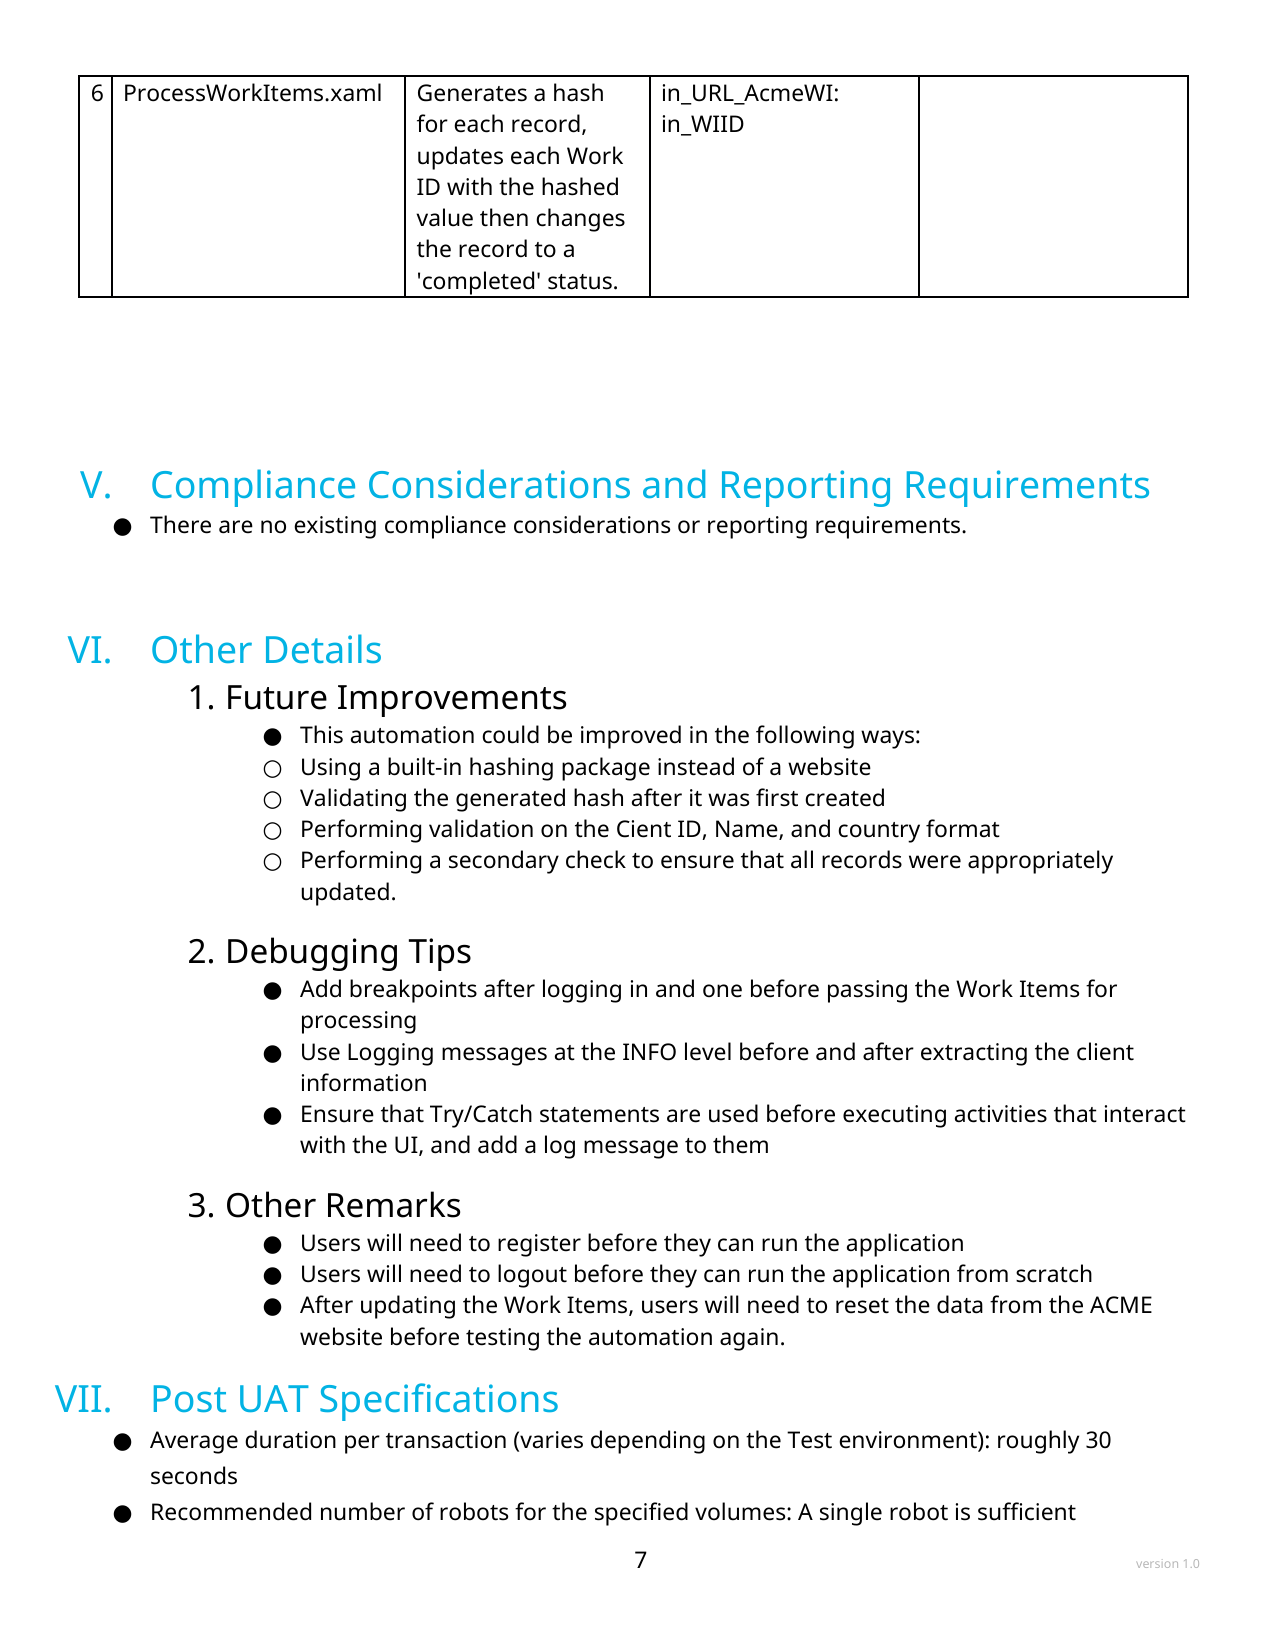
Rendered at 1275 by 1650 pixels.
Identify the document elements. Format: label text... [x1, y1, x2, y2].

list After updating the Work Items, users will need to reset the data from the ACME website before testing the automation again. [262, 1289, 1200, 1352]
subtitle Other Remarks [187, 1182, 1200, 1227]
table_cell 6 [80, 77, 111, 296]
list This automation could be improved in the following ways: [262, 719, 1200, 751]
table_cell in_URL_AcmeWI: in_WIID [651, 77, 918, 296]
subtitle Post UAT Specifications [112, 1373, 1200, 1424]
subtitle Other Details [112, 623, 1200, 674]
subtitle Debugging Tips [187, 928, 1200, 973]
list Add breakpoints after logging in and one before passing the Work Items for processing [262, 973, 1200, 1036]
list Performing validation on the Cient ID, Name, and country format [262, 813, 1200, 844]
list Recommended number of robots for the specified volumes: A single robot is sufficient [112, 1496, 1200, 1527]
list Use Logging messages at the INFO level before and after extracting the client information [262, 1036, 1200, 1098]
list Performing a secondary check to ensure that all records were appropriately updated. [262, 844, 1200, 907]
list Users will need to register before they can run the application [262, 1227, 1200, 1258]
table_cell ProcessWorkItems.xaml [113, 77, 404, 296]
list Ensure that Try/Catch statements are used before executing activities that interact with the UI, and add a log message to them [262, 1098, 1200, 1161]
list Users will need to logout before they can run the application from scratch [262, 1258, 1200, 1289]
table_cell [920, 77, 1187, 296]
subtitle Compliance Considerations and Reporting Requirements [112, 458, 1200, 509]
list Using a built-in hashing package instead of a website [262, 751, 1200, 782]
list Validating the generated hash after it was first created [262, 782, 1200, 813]
table_cell Generates a hash for each record, updates each Work ID with the hashed value then changes the record to a 'completed' status. [406, 77, 649, 296]
subtitle Future Improvements [187, 674, 1200, 719]
list There are no existing compliance considerations or reporting requirements. [112, 509, 1200, 541]
list Average duration per transaction (varies depending on the Test environment): roughly 30 seconds [112, 1424, 1200, 1491]
